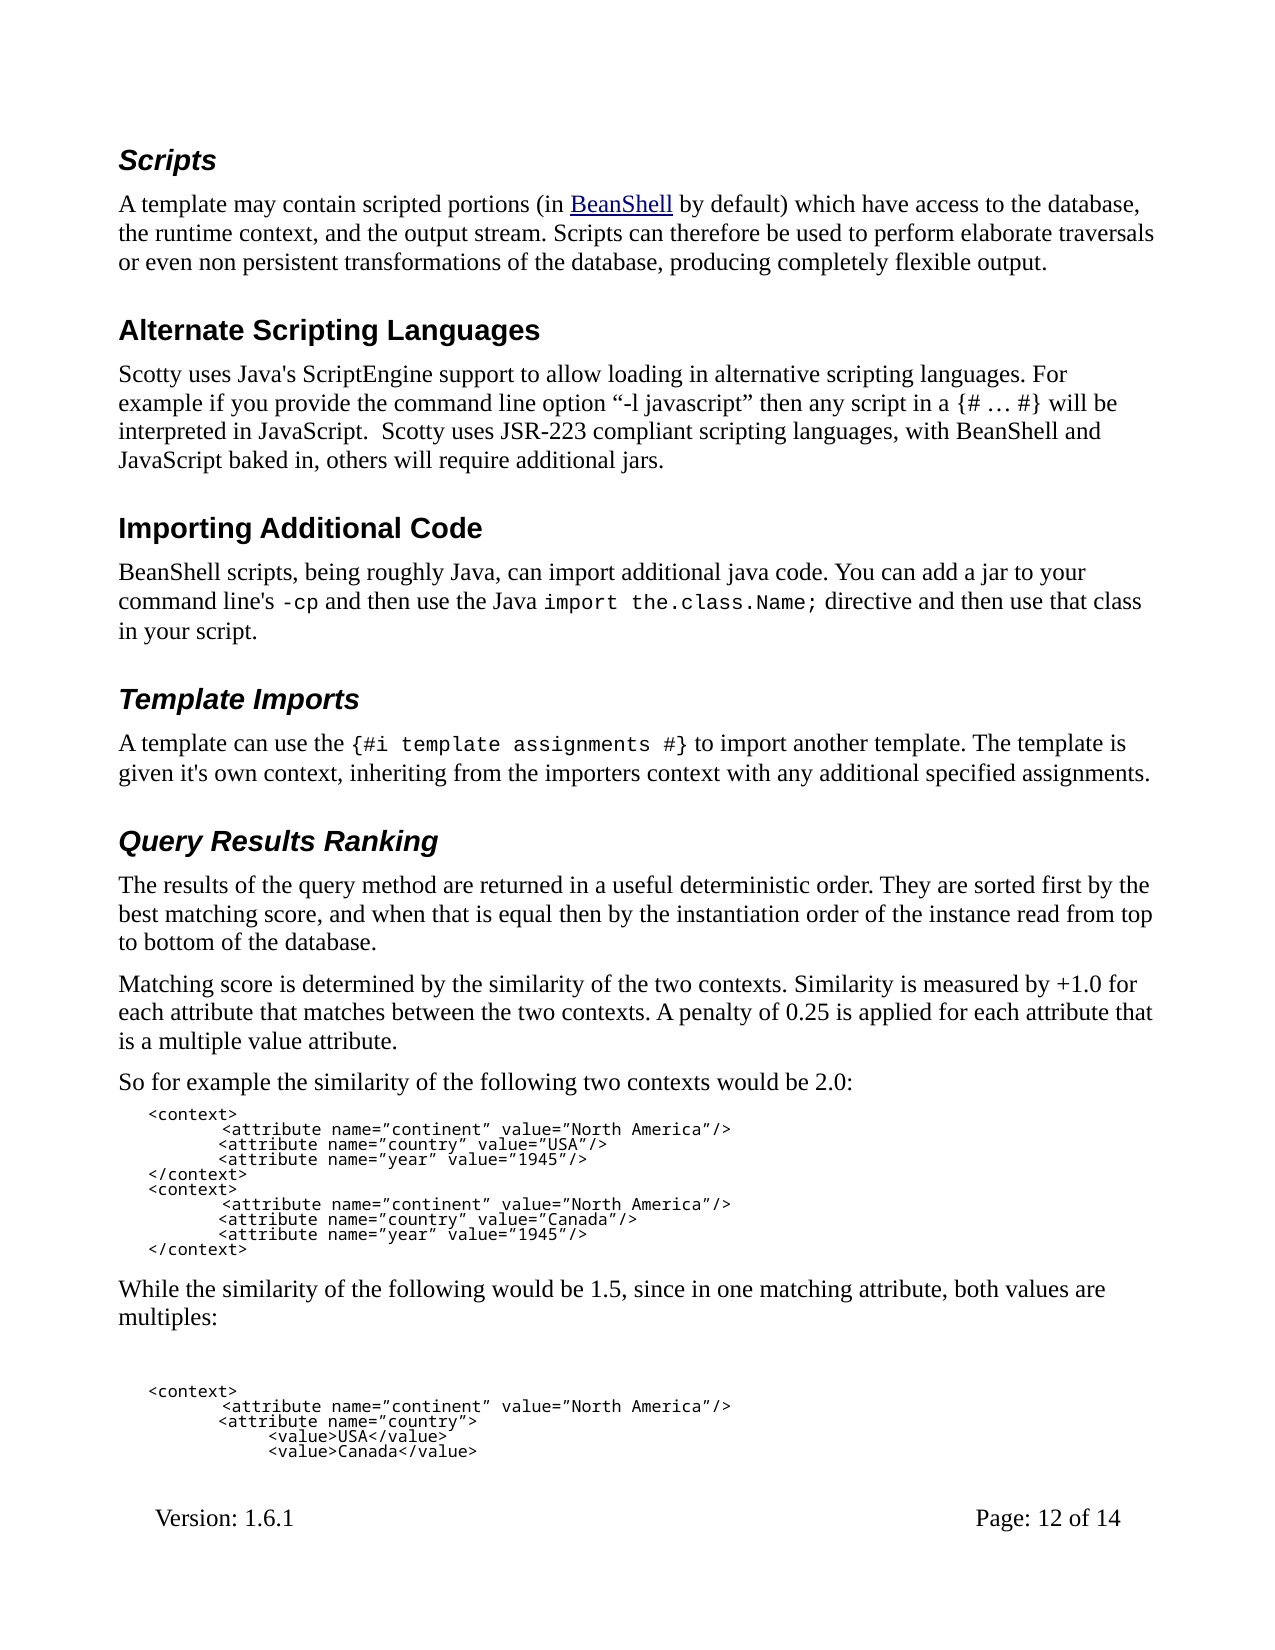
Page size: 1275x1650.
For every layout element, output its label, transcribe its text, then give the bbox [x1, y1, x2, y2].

text <attribute name=”year” value=”1945”/> [148, 1229, 1157, 1244]
text A template may contain scripted portions (in BeanShell by default) which have access to the database, the runtime context, and the output stream. Scripts can therefore be used to perform elaborate traversals or even non persistent transformations of the database, producing completely flexible output. [118, 189, 1157, 275]
text <context> [148, 1385, 1157, 1400]
text <context> [148, 1184, 1157, 1199]
text </context> [148, 1169, 1157, 1184]
text The results of the query method are returned in a useful deterministic order. They are sorted first by the best matching score, and when that is equal then by the instantiation order of the instance read from top to bottom of the database. [118, 870, 1157, 956]
subtitle Importing Additional Code [118, 511, 1157, 545]
text Scotty uses Java's ScriptEngine support to allow loading in alternative scripting languages. For example if you provide the command line option “-l javascript” then any script in a {# … #} will be interpreted in JavaScript. Scotty uses JSR-223 compliant scripting languages, with BeanShell and JavaScript baked in, others will require additional jars. [118, 359, 1157, 474]
subtitle Template Imports [118, 682, 1157, 716]
text <value>Canada</value> [148, 1445, 1157, 1460]
text So for example the similarity of the following two contexts would be 2.0: [118, 1067, 1157, 1096]
text <attribute name=”country”> [148, 1415, 1157, 1430]
text <attribute name=”year” value=”1945”/> [148, 1154, 1157, 1169]
text While the similarity of the following would be 1.5, since in one matching attribute, both values are multiples: [118, 1274, 1157, 1331]
text <context> [148, 1109, 1157, 1124]
subtitle Alternate Scripting Languages [118, 313, 1157, 346]
text </context> [148, 1244, 1157, 1259]
subtitle Scripts [118, 143, 1157, 177]
text <value>USA</value> [148, 1430, 1157, 1445]
text <attribute name=”continent” value=”North America”/> [148, 1124, 1157, 1139]
text A template can use the {#i template assignments #} to import another template. The template is given it's own context, inheriting from the importers context with any additional specified assignments. [118, 728, 1157, 786]
text BeanShell scripts, being roughly Java, can import additional java code. You can add a jar to your command line's -cp and then use the Java import the.class.Name; directive and then use that class in your script. [118, 557, 1157, 644]
text Matching score is determined by the similarity of the two contexts. Similarity is measured by +1.0 for each attribute that matches between the two contexts. A penalty of 0.25 is applied for each attribute that is a multiple value attribute. [118, 969, 1157, 1055]
text <attribute name=”continent” value=”North America”/> [148, 1400, 1157, 1415]
subtitle Query Results Ranking [118, 824, 1157, 857]
text <attribute name=”country” value=”USA”/> [148, 1139, 1157, 1154]
text <attribute name=”country” value=”Canada”/> [148, 1214, 1157, 1229]
text <attribute name=”continent” value=”North America”/> [148, 1199, 1157, 1214]
